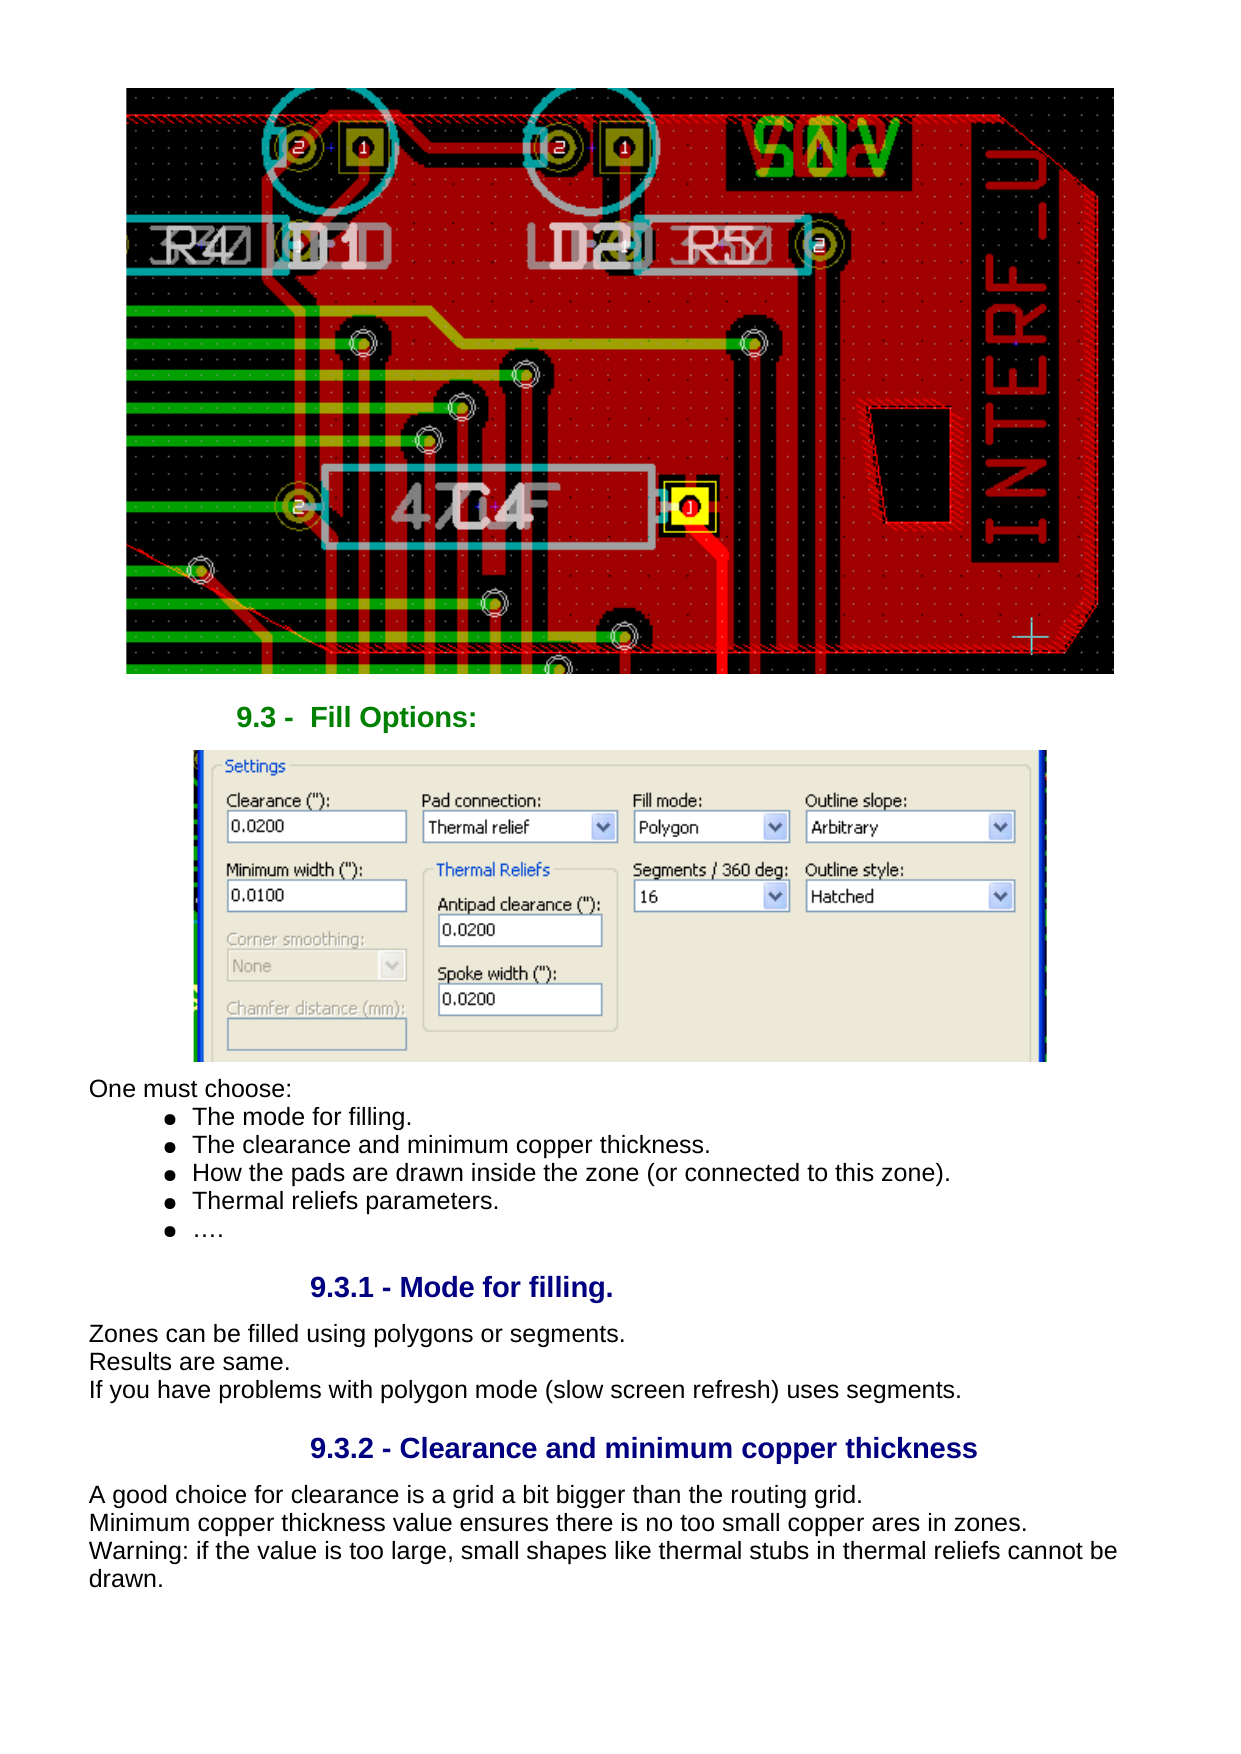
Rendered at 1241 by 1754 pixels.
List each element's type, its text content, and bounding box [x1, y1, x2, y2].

picture [126, 88, 1114, 674]
text A good choice for clearance is a grid a bit bigger than the routing grid. [88, 1481, 1152, 1509]
text One must choose: [88, 1075, 1152, 1103]
list …. [162, 1215, 1152, 1243]
list Thermal reliefs parameters. [162, 1187, 1152, 1215]
text Zones can be filled using polygons or segments. [88, 1320, 1152, 1348]
text If you have problems with polygon mode (slow screen refresh) uses segments. [88, 1376, 1152, 1404]
text Results are same. [88, 1348, 1152, 1376]
subtitle Fill Options: [162, 701, 1152, 734]
list The clearance and minimum copper thickness. [162, 1131, 1152, 1159]
list How the pads are drawn inside the zone (or connected to this zone). [162, 1159, 1152, 1187]
picture [193, 750, 1047, 1062]
subtitle Mode for filling. [236, 1271, 1152, 1304]
list The mode for filling. [162, 1103, 1152, 1131]
subtitle Clearance and minimum copper thickness [236, 1432, 1152, 1465]
text Minimum copper thickness value ensures there is no too small copper ares in zones. [88, 1509, 1152, 1537]
text Warning: if the value is too large, small shapes like thermal stubs in thermal reliefs cannot be drawn. [88, 1537, 1152, 1593]
